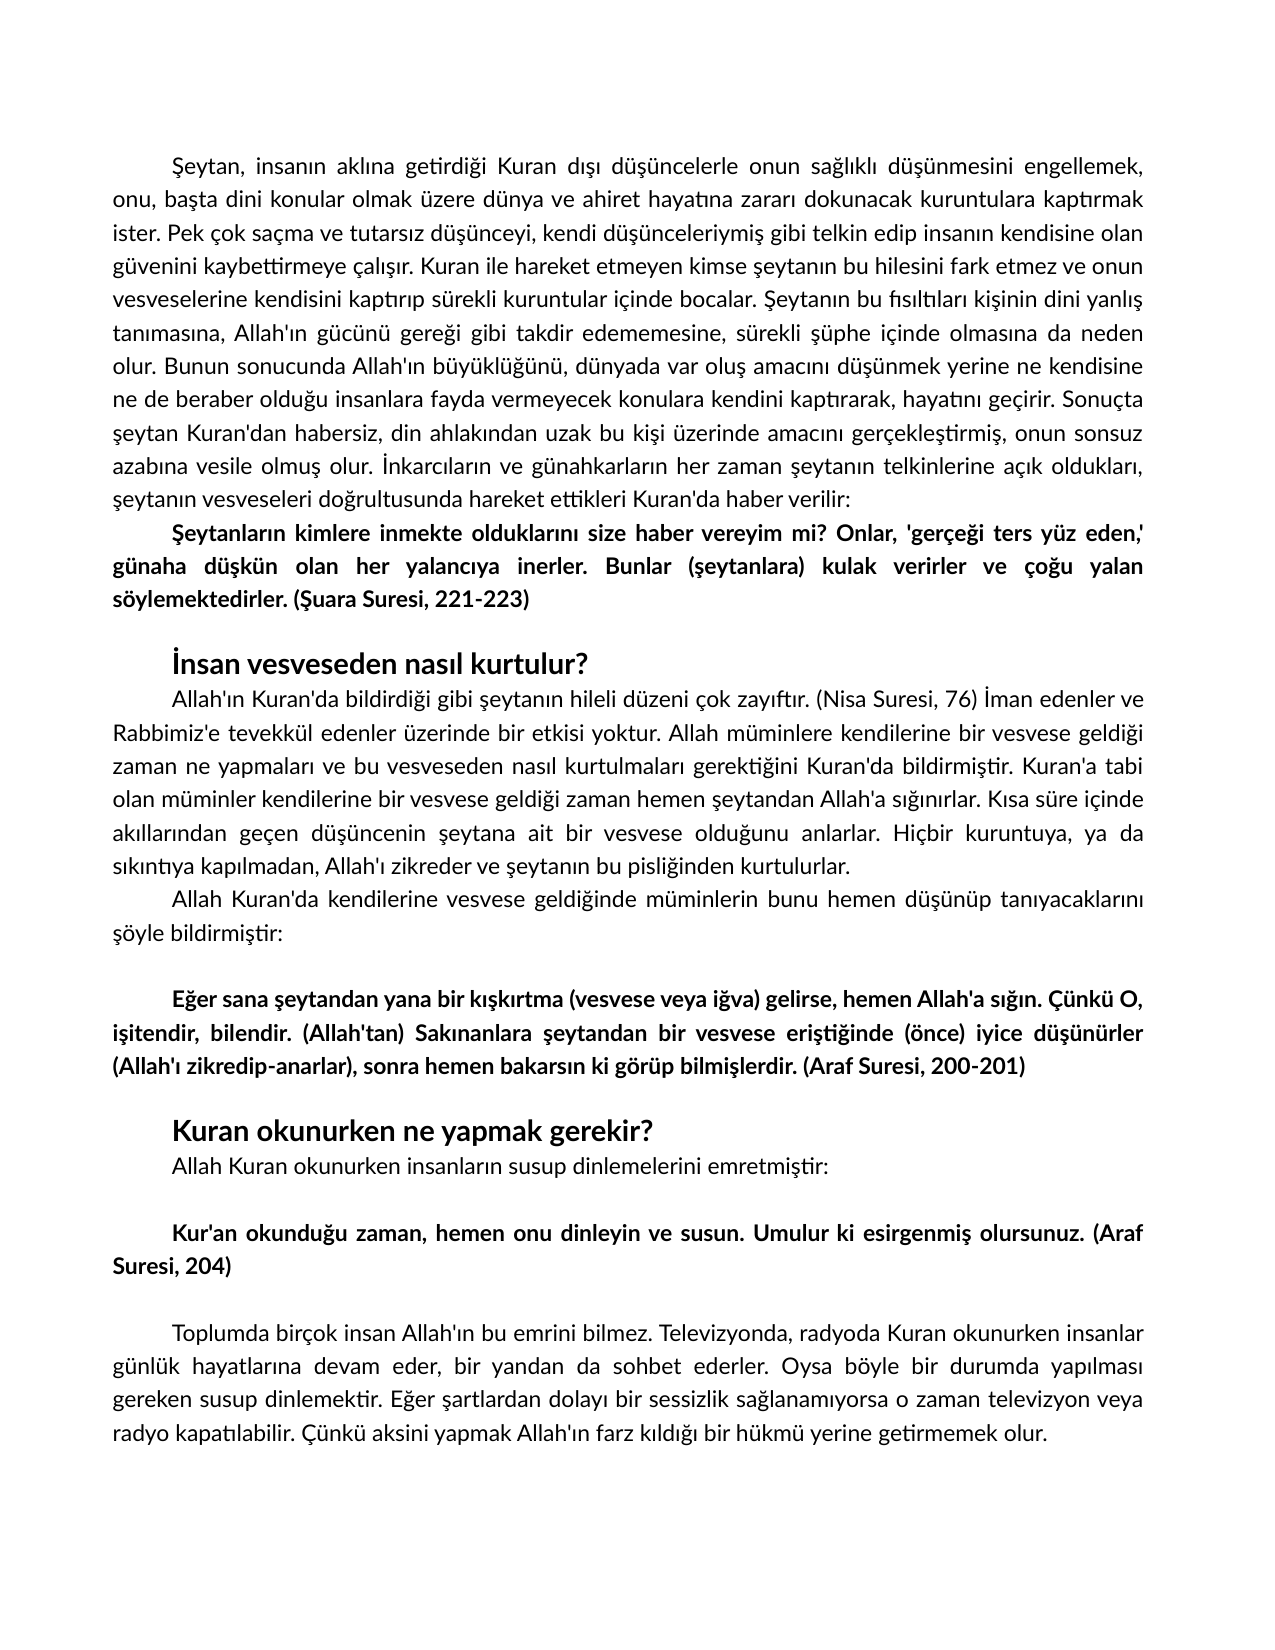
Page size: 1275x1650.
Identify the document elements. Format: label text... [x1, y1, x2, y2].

text Toplumda birçok insan Allah'ın bu emrini bilmez. Televizyonda, radyoda Kuran okunurken insanlar günlük hayatlarına devam eder, bir yandan da sohbet ederler. Oysa böyle bir durumda yapılması gereken susup dinlemektir. Eğer şartlardan dolayı bir sessizlik sağlanamıyorsa o zaman televizyon veya radyo kapatılabilir. Çünkü aksini yapmak Allah'ın farz kıldığı bir hükmü yerine getirmemek olur. [112, 1314, 1145, 1448]
text Şeytanların kimlere inmekte olduklarını size haber vereyim mi? Onlar, 'gerçeği ters yüz eden,' günaha düşkün olan her yalancıya inerler. Bunlar (şeytanlara) kulak verirler ve çoğu yalan söylemektedirler. (Şuara Suresi, 221-223) [112, 514, 1145, 614]
text İnsan vesveseden nasıl kurtulur? [112, 648, 1145, 681]
text Eğer sana şeytandan yana bir kışkırtma (vesvese veya iğva) gelirse, hemen Allah'a sığın. Çünkü O, işitendir, bilendir. (Allah'tan) Sakınanlara şeytandan bir vesvese eriştiğinde (önce) iyice düşünürler (Allah'ı zikredip-anarlar), sonra hemen bakarsın ki görüp bilmişlerdir. (Araf Suresi, 200-201) [112, 981, 1145, 1081]
text Kur'an okunduğu zaman, hemen onu dinleyin ve susun. Umulur ki esirgenmiş olursunuz. (Araf Suresi, 204) [112, 1214, 1145, 1281]
text Şeytan, insanın aklına getirdiği Kuran dışı düşüncelerle onun sağlıklı düşünmesini engellemek, onu, başta dini konular olmak üzere dünya ve ahiret hayatına zararı dokunacak kuruntulara kaptırmak ister. Pek çok saçma ve tutarsız düşünceyi, kendi düşünceleriymiş gibi telkin edip insanın kendisine olan güvenini kaybettirmeye çalışır. Kuran ile hareket etmeyen kimse şeytanın bu hilesini fark etmez ve onun vesveselerine kendisini kaptırıp sürekli kuruntular içinde bocalar. Şeytanın bu fısıltıları kişinin dini yanlış tanımasına, Allah'ın gücünü gereği gibi takdir edememesine, sürekli şüphe içinde olmasına da neden olur. Bunun sonucunda Allah'ın büyüklüğünü, dünyada var oluş amacını düşünmek yerine ne kendisine ne de beraber olduğu insanlara fayda vermeyecek konulara kendini kaptırarak, hayatını geçirir. Sonuçta şeytan Kuran'dan habersiz, din ahlakından uzak bu kişi üzerinde amacını gerçekleştirmiş, onun sonsuz azabına vesile olmuş olur. İnkarcıların ve günahkarların her zaman şeytanın telkinlerine açık oldukları, şeytanın vesveseleri doğrultusunda hareket ettikleri Kuran'da haber verilir: [112, 148, 1145, 514]
text Allah'ın Kuran'da bildirdiği gibi şeytanın hileli düzeni çok zayıftır. (Nisa Suresi, 76) İman edenler ve Rabbimiz'e tevekkül edenler üzerinde bir etkisi yoktur. Allah müminlere kendilerine bir vesvese geldiği zaman ne yapmaları ve bu vesveseden nasıl kurtulmaları gerektiğini Kuran'da bildirmiştir. Kuran'a tabi olan müminler kendilerine bir vesvese geldiği zaman hemen şeytandan Allah'a sığınırlar. Kısa süre içinde akıllarından geçen düşüncenin şeytana ait bir vesvese olduğunu anlarlar. Hiçbir kuruntuya, ya da sıkıntıya kapılmadan, Allah'ı zikreder ve şeytanın bu pisliğinden kurtulurlar. [112, 681, 1145, 881]
text Allah Kuran okunurken insanların susup dinlemelerini emretmiştir: [112, 1148, 1145, 1181]
text Kuran okunurken ne yapmak gerekir? [112, 1114, 1145, 1148]
text Allah Kuran'da kendilerine vesvese geldiğinde müminlerin bunu hemen düşünüp tanıyacaklarını şöyle bildirmiştir: [112, 881, 1145, 948]
